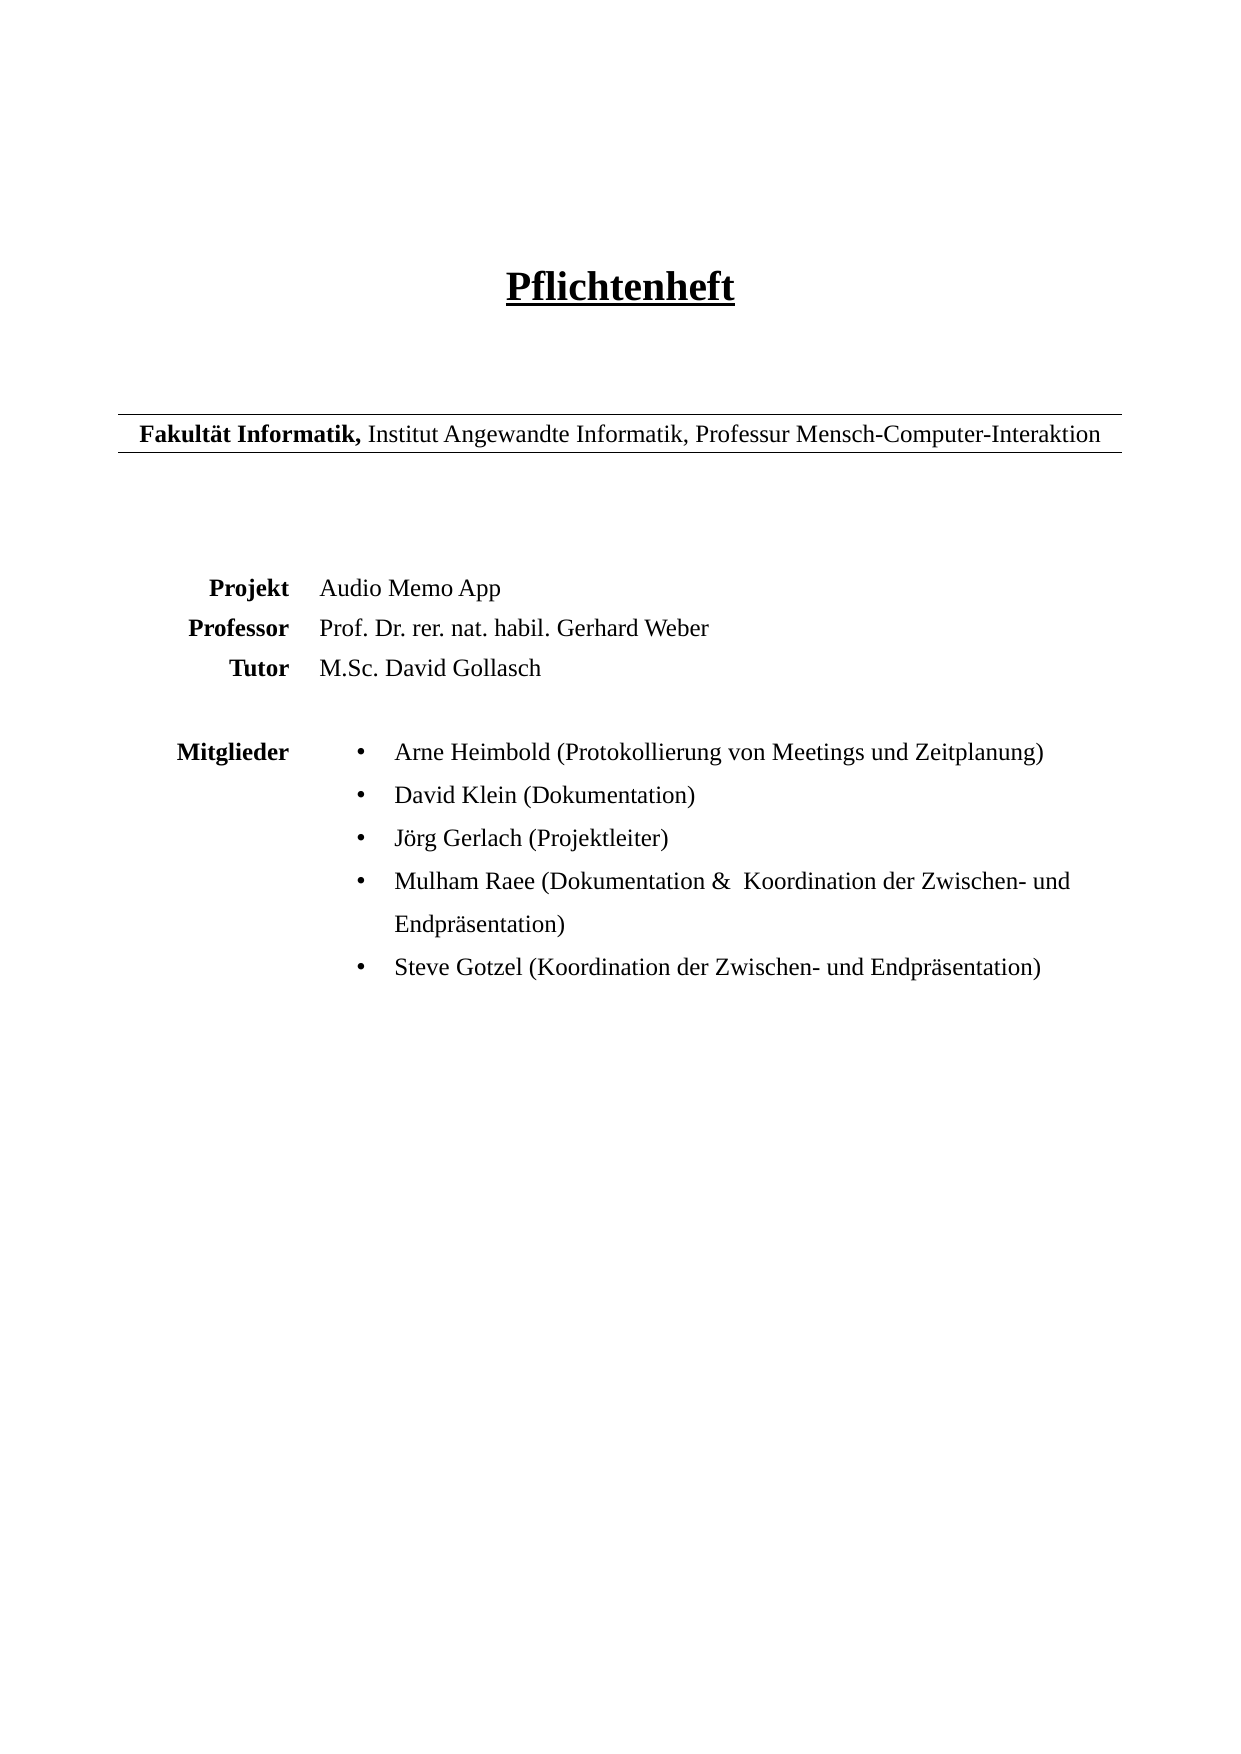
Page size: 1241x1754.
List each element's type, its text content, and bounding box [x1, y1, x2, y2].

text Fakultät Informatik, Institut Angewandte Informatik, Professur Mensch-Computer-Interaktion [118, 415, 1122, 452]
table_header Audio Memo App [314, 567, 1123, 607]
text Pflichtenheft [118, 262, 1122, 310]
table_cell Tutor [118, 648, 295, 731]
table_cell [295, 607, 313, 647]
table_cell Professor [118, 607, 295, 647]
table_header [295, 567, 313, 607]
table_header Projekt [118, 567, 295, 607]
table_cell [295, 648, 313, 731]
table_cell M.Sc. David Gollasch [314, 648, 1123, 731]
table_cell Prof. Dr. rer. nat. habil. Gerhard Weber [314, 607, 1123, 647]
table_cell Mitglieder [118, 731, 295, 987]
table_cell Arne Heimbold (Protokollierung von Meetings und Zeitplanung) David Klein (Dokumentation) Jörg Gerlach (Projektleiter) Mulham Raee (Dokumentation & Koordination der Zwischen- und Endpräsentation) Steve Gotzel (Koordination der Zwischen- und Endpräsentation) [314, 731, 1123, 987]
table_cell [295, 731, 313, 987]
